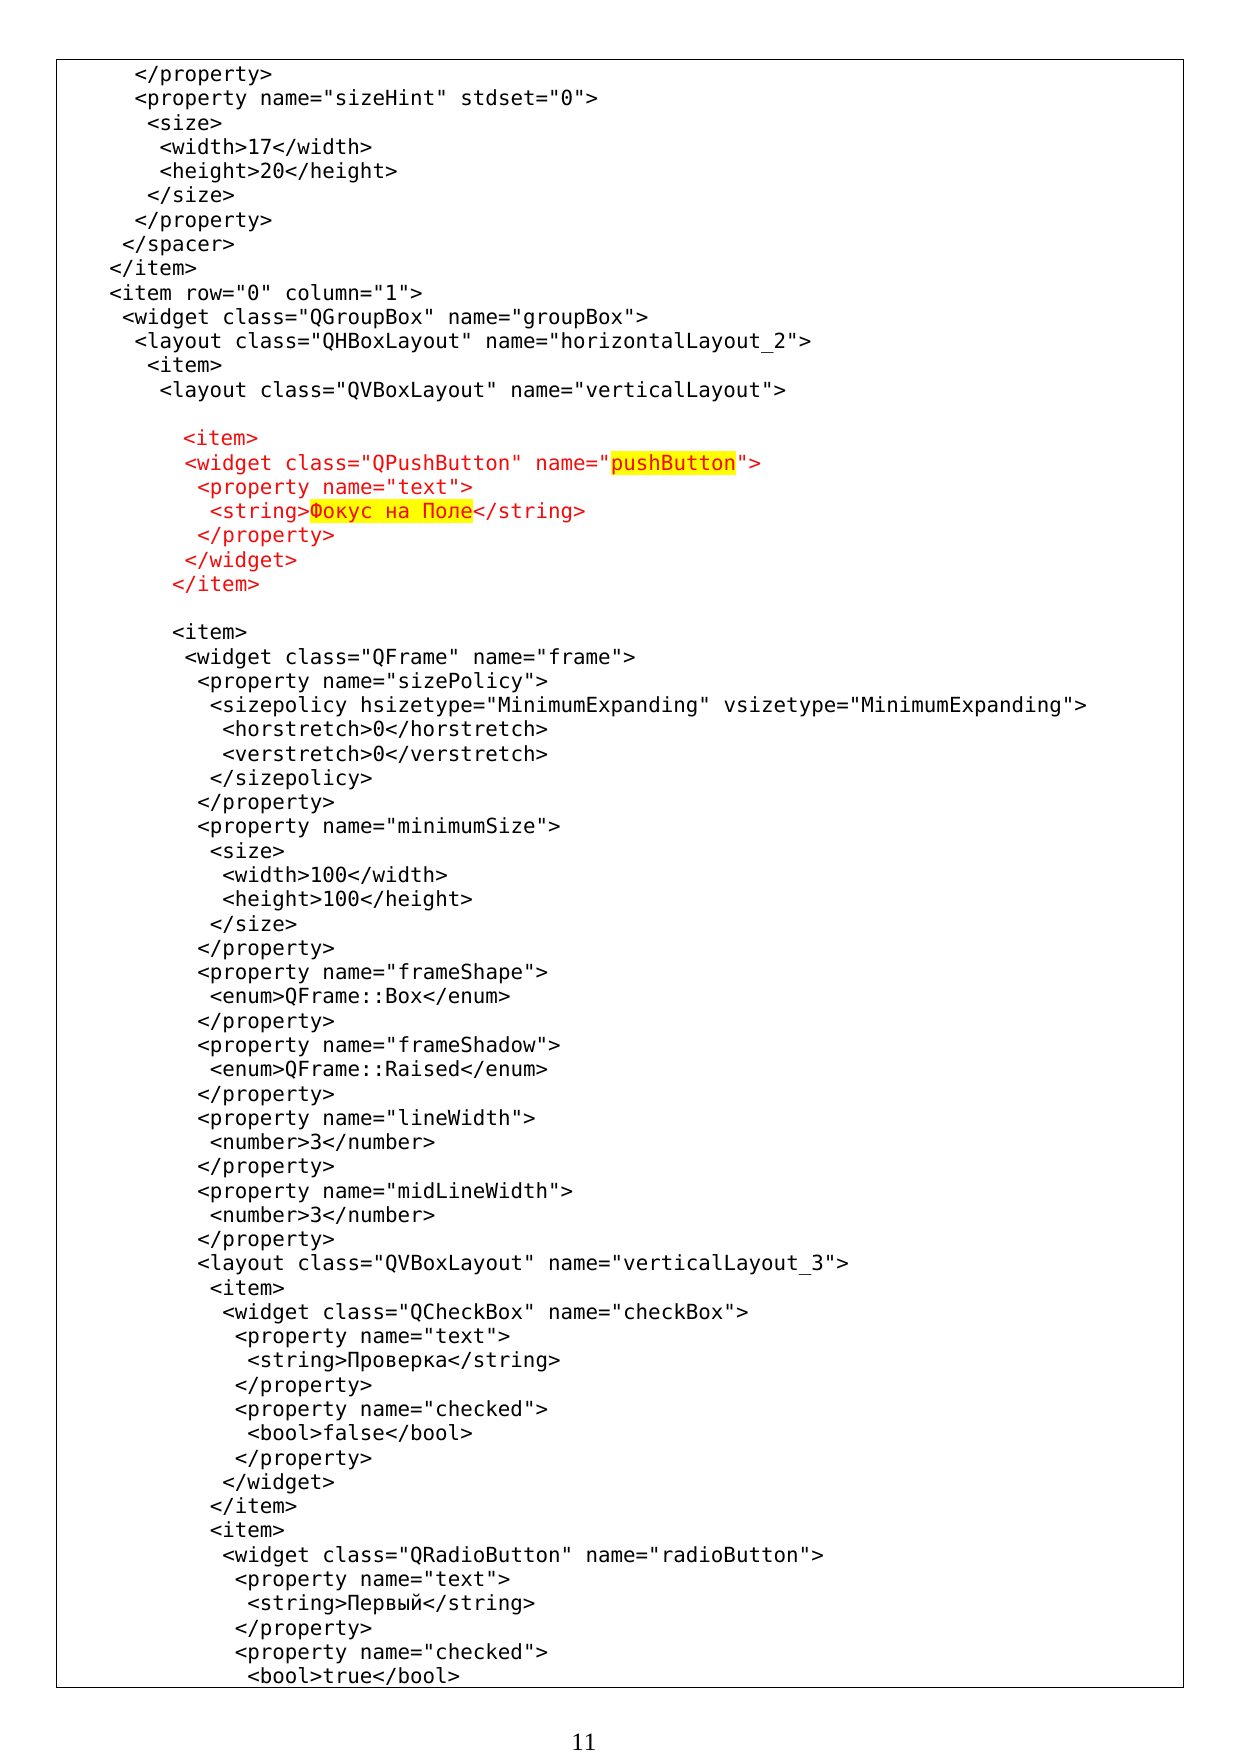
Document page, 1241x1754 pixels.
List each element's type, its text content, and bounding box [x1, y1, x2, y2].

text <property name="text"> [59, 1324, 1181, 1348]
text </property> [59, 1227, 1181, 1251]
text </size> [59, 912, 1181, 936]
text <height>20</height> [59, 159, 1181, 183]
text <verstretch>0</verstretch> [59, 742, 1181, 766]
text <enum>QFrame::Raised</enum> [59, 1057, 1181, 1082]
text <number>3</number> [59, 1203, 1181, 1227]
text </item> [59, 1494, 1181, 1518]
text <bool>true</bool> [59, 1664, 1181, 1687]
text <string>Проверка</string> [59, 1348, 1181, 1373]
text <size> [59, 111, 1181, 135]
text </property> [59, 1616, 1181, 1640]
text </item> [59, 256, 1181, 281]
text <property name="lineWidth"> [59, 1106, 1181, 1130]
text <item> [59, 353, 1181, 378]
text <horstretch>0</horstretch> [59, 717, 1181, 742]
text </widget> [59, 548, 1181, 572]
text </widget> [59, 1470, 1181, 1494]
text <height>100</height> [59, 887, 1181, 912]
text <number>3</number> [59, 1130, 1181, 1154]
text <property name="minimumSize"> [59, 814, 1181, 839]
text <string>Фокус на Поле</string> [59, 499, 1181, 523]
text <property name="text"> [59, 475, 1181, 499]
text <widget class="QGroupBox" name="groupBox"> [59, 305, 1181, 329]
text </property> [59, 1373, 1181, 1397]
text </spacer> [59, 232, 1181, 256]
text <item> [59, 1276, 1181, 1300]
text <layout class="QHBoxLayout" name="horizontalLayout_2"> [59, 329, 1181, 353]
text <item> [59, 1518, 1181, 1543]
text <sizepolicy hsizetype="MinimumExpanding" vsizetype="MinimumExpanding"> [59, 693, 1181, 717]
text <size> [59, 839, 1181, 863]
text <layout class="QVBoxLayout" name="verticalLayout_3"> [59, 1251, 1181, 1276]
text </property> [59, 936, 1181, 960]
text <item> [59, 620, 1181, 645]
text <property name="checked"> [59, 1640, 1181, 1664]
text <widget class="QFrame" name="frame"> [59, 645, 1181, 669]
text <bool>false</bool> [59, 1421, 1181, 1446]
text <property name="frameShadow"> [59, 1033, 1181, 1057]
text </property> [59, 208, 1181, 232]
text </property> [59, 1154, 1181, 1179]
text <widget class="QCheckBox" name="checkBox"> [59, 1300, 1181, 1324]
text </sizepolicy> [59, 766, 1181, 790]
text <widget class="QRadioButton" name="radioButton"> [59, 1543, 1181, 1567]
text </property> [59, 790, 1181, 814]
text <string>Первый</string> [59, 1591, 1181, 1616]
text </property> [59, 1009, 1181, 1033]
text </property> [59, 1082, 1181, 1106]
text </property> [57, 60, 1183, 86]
text <item> [59, 426, 1181, 451]
text <width>100</width> [59, 863, 1181, 887]
text <width>17</width> [59, 135, 1181, 159]
text </property> [59, 523, 1181, 548]
text </item> [59, 572, 1181, 596]
text </property> [59, 1446, 1181, 1470]
text <property name="midLineWidth"> [59, 1179, 1181, 1203]
text <property name="text"> [59, 1567, 1181, 1591]
text <layout class="QVBoxLayout" name="verticalLayout"> [59, 378, 1181, 402]
text <widget class="QPushButton" name="pushButton"> [59, 451, 1181, 475]
text <enum>QFrame::Box</enum> [59, 984, 1181, 1009]
text <property name="sizeHint" stdset="0"> [59, 86, 1181, 111]
text <property name="sizePolicy"> [59, 669, 1181, 693]
text <property name="checked"> [59, 1397, 1181, 1421]
text <property name="frameShape"> [59, 960, 1181, 984]
text <item row="0" column="1"> [59, 281, 1181, 305]
text </size> [59, 183, 1181, 208]
